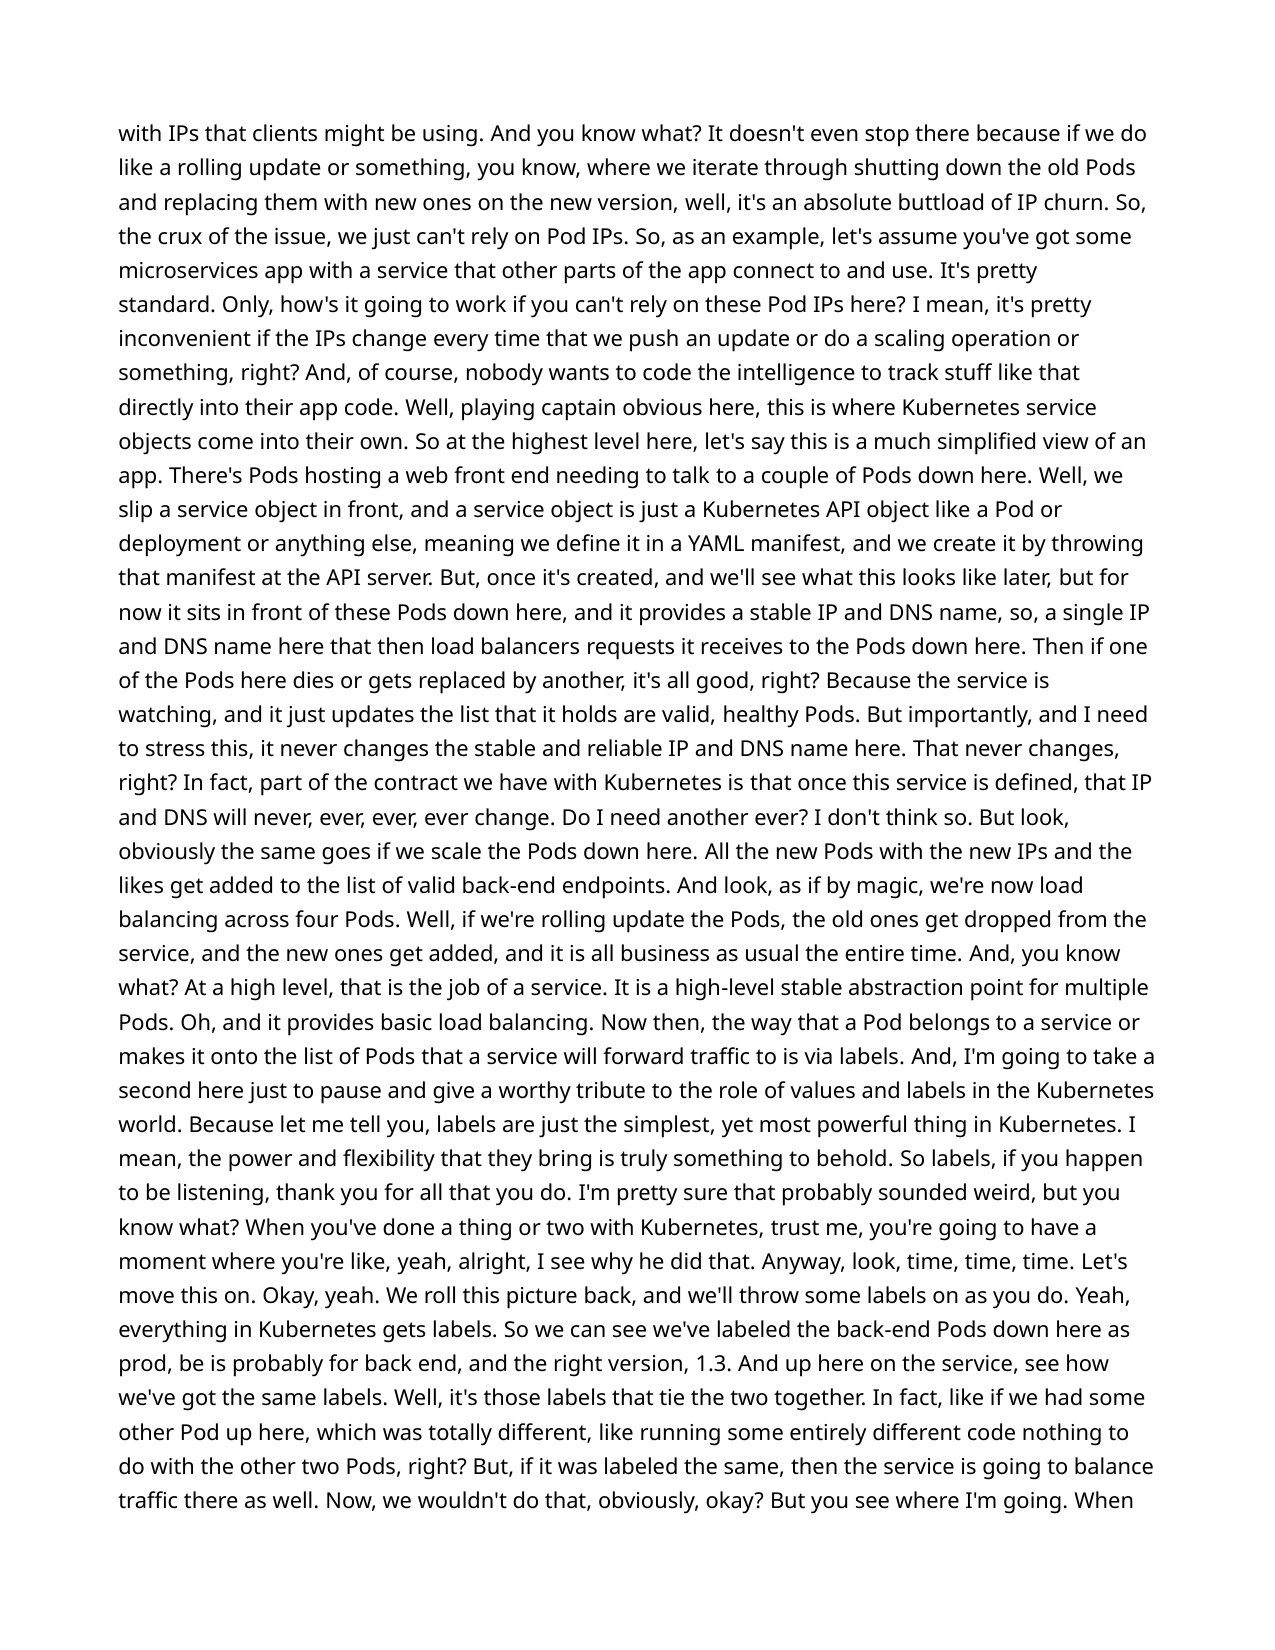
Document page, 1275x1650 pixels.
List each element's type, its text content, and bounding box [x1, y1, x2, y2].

text with IPs that clients might be using. And you know what? It doesn't even stop there because if we do like a rolling update or something, you know, where we iterate through shutting down the old Pods and replacing them with new ones on the new version, well, it's an absolute buttload of IP churn. So, the crux of the issue, we just can't rely on Pod IPs. So, as an example, let's assume you've got some microservices app with a service that other parts of the app connect to and use. It's pretty standard. Only, how's it going to work if you can't rely on these Pod IPs here? I mean, it's pretty inconvenient if the IPs change every time that we push an update or do a scaling operation or something, right? And, of course, nobody wants to code the intelligence to track stuff like that directly into their app code. Well, playing captain obvious here, this is where Kubernetes service objects come into their own. So at the highest level here, let's say this is a much simplified view of an app. There's Pods hosting a web front end needing to talk to a couple of Pods down here. Well, we slip a service object in front, and a service object is just a Kubernetes API object like a Pod or deployment or anything else, meaning we define it in a YAML manifest, and we create it by throwing that manifest at the API server. But, once it's created, and we'll see what this looks like later, but for now it sits in front of these Pods down here, and it provides a stable IP and DNS name, so, a single IP and DNS name here that then load balancers requests it receives to the Pods down here. Then if one of the Pods here dies or gets replaced by another, it's all good, right? Because the service is watching, and it just updates the list that it holds are valid, healthy Pods. But importantly, and I need to stress this, it never changes the stable and reliable IP and DNS name here. That never changes, right? In fact, part of the contract we have with Kubernetes is that once this service is defined, that IP and DNS will never, ever, ever, ever change. Do I need another ever? I don't think so. But look, obviously the same goes if we scale the Pods down here. All the new Pods with the new IPs and the likes get added to the list of valid back‑end endpoints. And look, as if by magic, we're now load balancing across four Pods. Well, if we're rolling update the Pods, the old ones get dropped from the service, and the new ones get added, and it is all business as usual the entire time. And, you know what? At a high level, that is the job of a service. It is a high‑level stable abstraction point for multiple Pods. Oh, and it provides basic load balancing. Now then, the way that a Pod belongs to a service or makes it onto the list of Pods that a service will forward traffic to is via labels. And, I'm going to take a second here just to pause and give a worthy tribute to the role of values and labels in the Kubernetes world. Because let me tell you, labels are just the simplest, yet most powerful thing in Kubernetes. I mean, the power and flexibility that they bring is truly something to behold. So labels, if you happen to be listening, thank you for all that you do. I'm pretty sure that probably sounded weird, but you know what? When you've done a thing or two with Kubernetes, trust me, you're going to have a moment where you're like, yeah, alright, I see why he did that. Anyway, look, time, time, time. Let's move this on. Okay, yeah. We roll this picture back, and we'll throw some labels on as you do. Yeah, everything in Kubernetes gets labels. So we can see we've labeled the back‑end Pods down here as prod, be is probably for back end, and the right version, 1.3. And up here on the service, see how we've got the same labels. Well, it's those labels that tie the two together. In fact, like if we had some other Pod up here, which was totally different, like running some entirely different code nothing to do with the other two Pods, right? But, if it was labeled the same, then the service is going to balance traffic there as well. Now, we wouldn't do that, obviously, okay? But you see where I'm going. When [118, 118, 1157, 1514]
